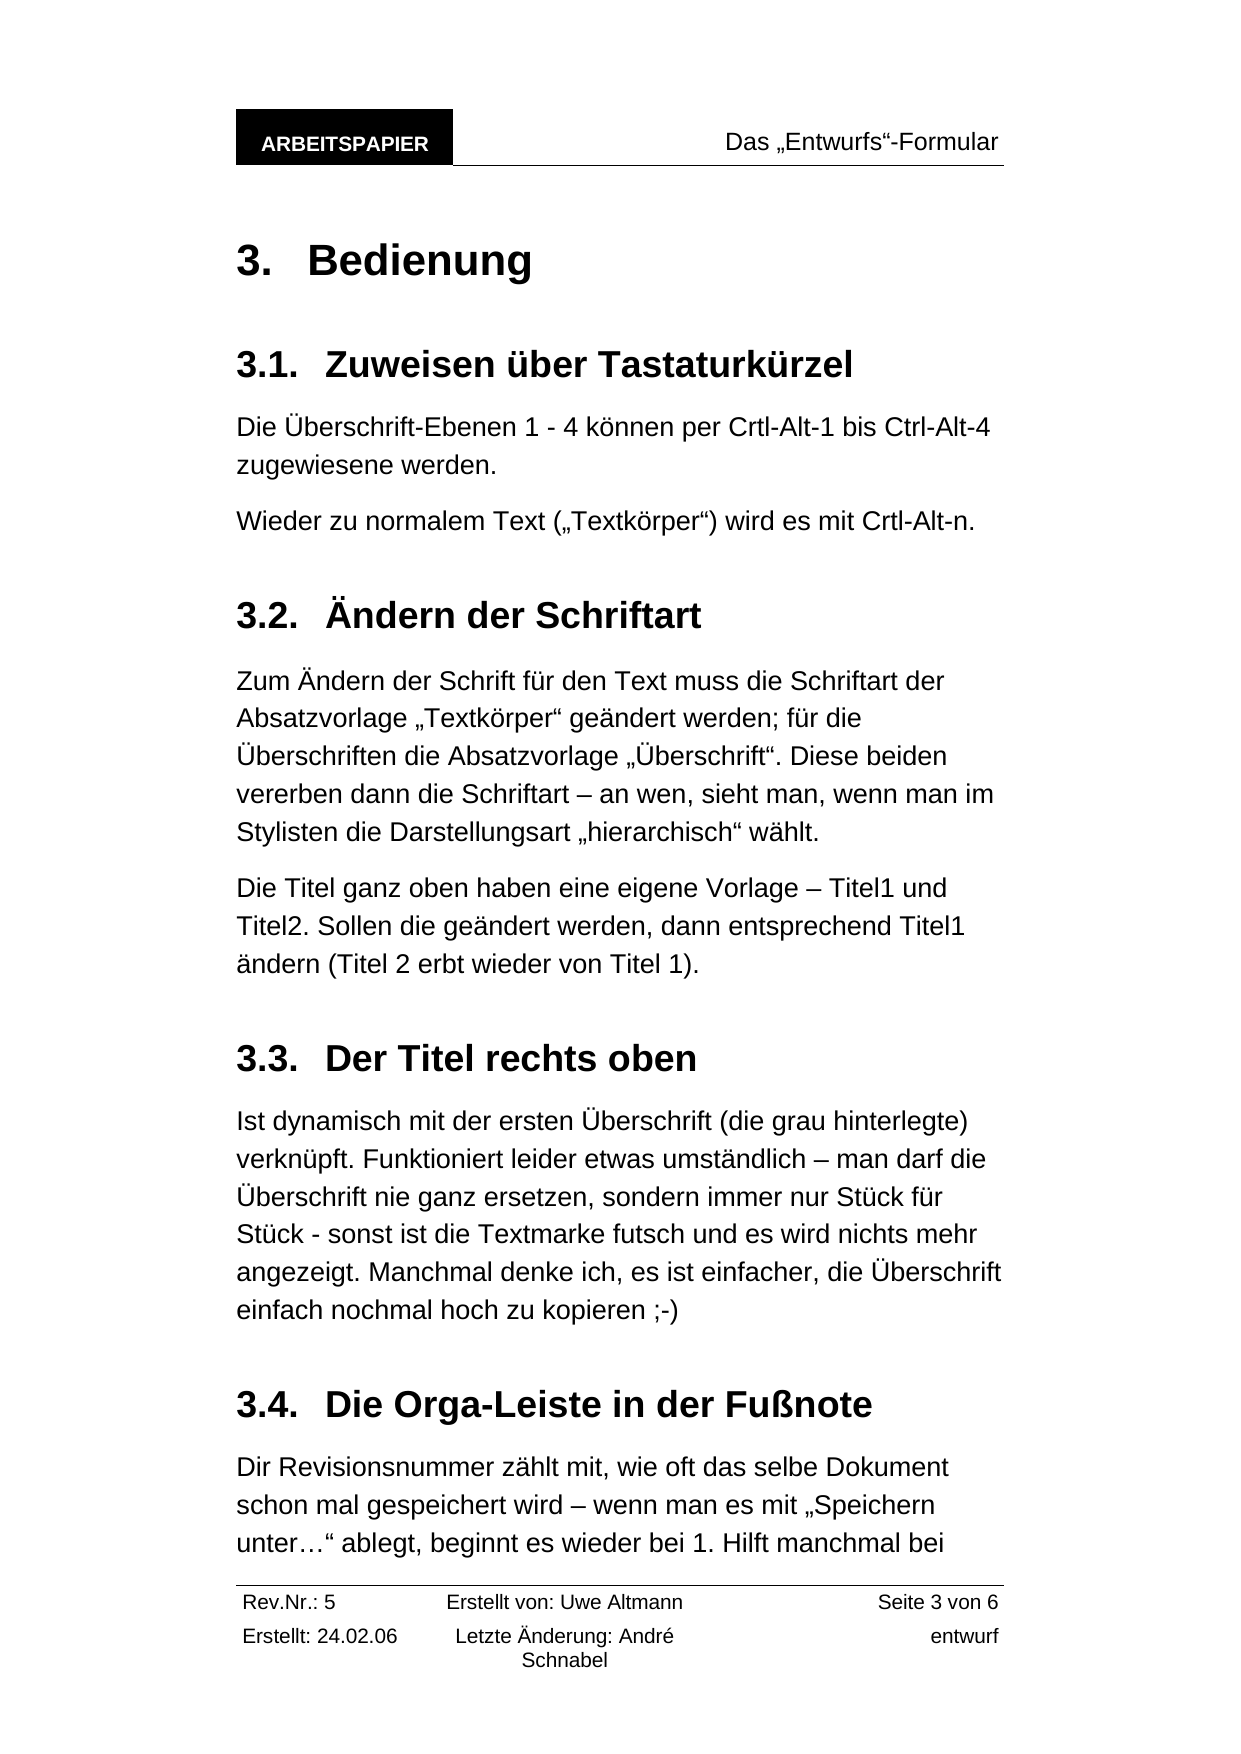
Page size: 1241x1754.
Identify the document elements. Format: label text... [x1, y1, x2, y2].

text Wieder zu normalem Text („Textkörper“) wird es mit Crtl-Alt-n. [236, 499, 1004, 536]
text Zum Ändern der Schrift für den Text muss die Schriftart der Absatzvorlage „Textkörper“ geändert werden; für die Überschriften die Absatzvorlage „Überschrift“. Diese beiden vererben dann die Schriftart – an wen, sieht man, wenn man im Stylisten die Darstellungsart „hierarchisch“ wählt. [236, 658, 1004, 847]
subtitle Zuweisen über Tastaturkürzel [236, 343, 1004, 385]
text Ist dynamisch mit der ersten Überschrift (die grau hinterlegte) verknüpft. Funktioniert leider etwas umständlich – man darf die Überschrift nie ganz ersetzen, sondern immer nur Stück für Stück - sonst ist die Textmarke futsch und es wird nichts mehr angezeigt. Manchmal denke ich, es ist einfacher, die Überschrift einfach nochmal hoch zu kopieren ;-) [236, 1098, 1004, 1325]
text Die Überschrift-Ebenen 1 - 4 können per Crtl-Alt-1 bis Ctrl-Alt-4 zugewiesene werden. [236, 404, 1004, 480]
text Die Titel ganz oben haben eine eigene Vorlage – Titel1 und Titel2. Sollen die geändert werden, dann entsprechend Titel1 ändern (Titel 2 erbt wieder von Titel 1). [236, 866, 1004, 979]
subtitle Der Titel rechts oben [236, 1038, 1004, 1079]
subtitle Ändern der Schriftart [236, 595, 1004, 637]
subtitle Die Orga-Leiste in der Fußnote [236, 1384, 1004, 1426]
subtitle Bedienung [236, 236, 1004, 285]
text Dir Revisionsnummer zählt mit, wie oft das selbe Dokument schon mal gespeichert wird – wenn man es mit „Speichern unter…“ ablegt, beginnt es wieder bei 1. Hilft manchmal bei [236, 1444, 1004, 1558]
